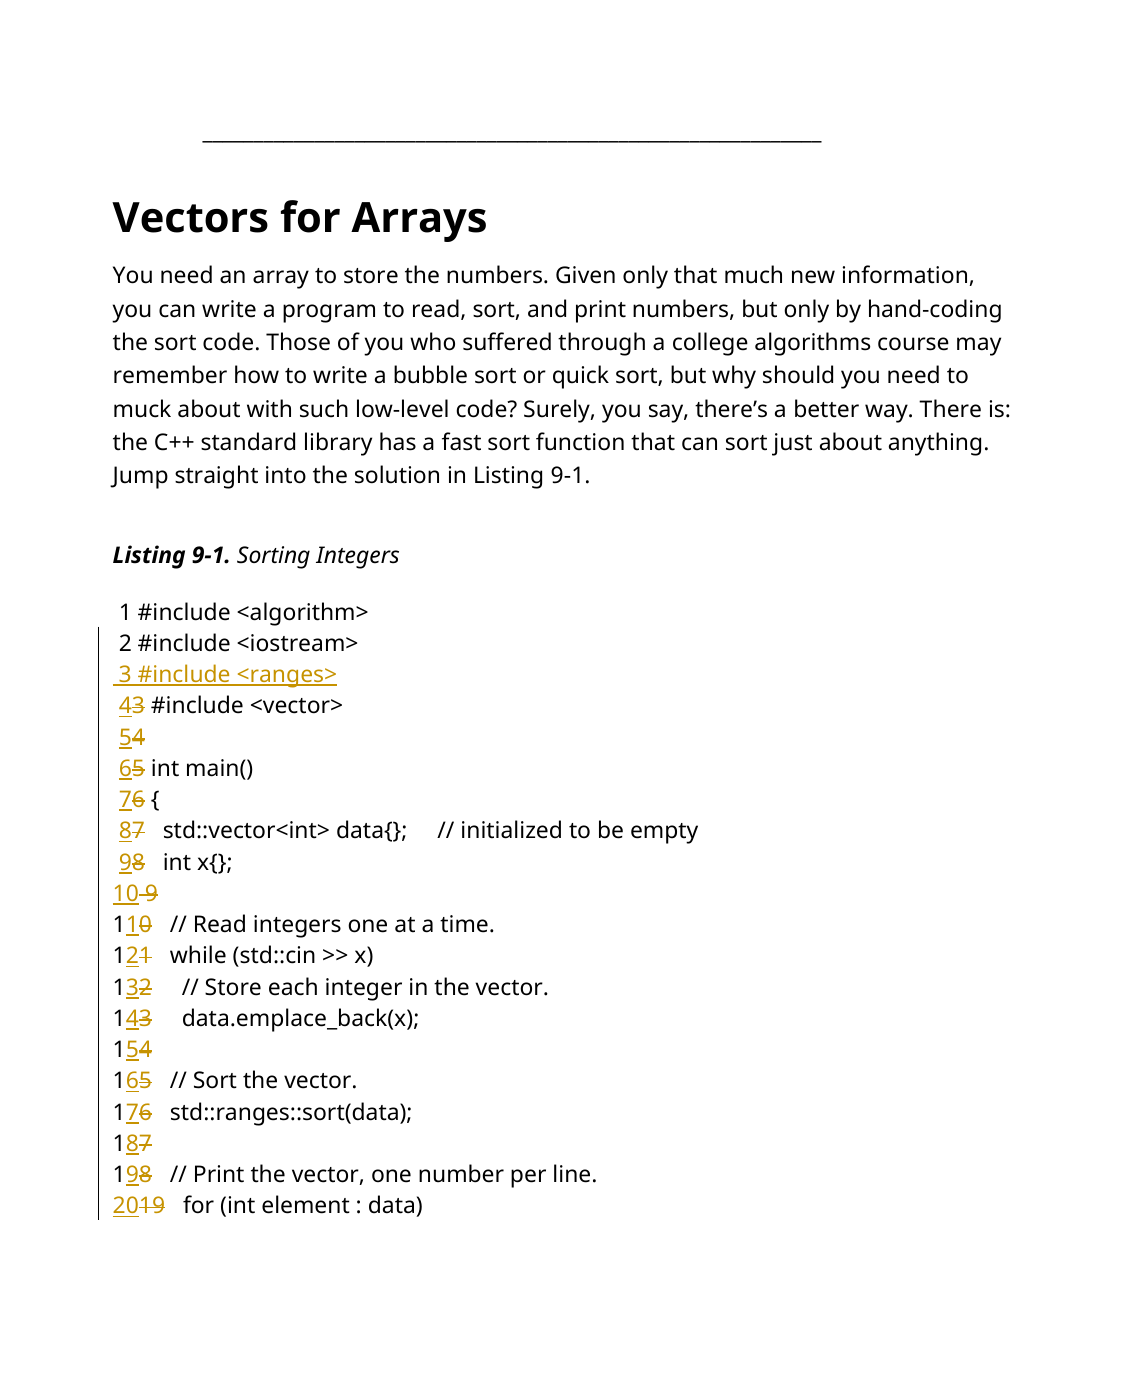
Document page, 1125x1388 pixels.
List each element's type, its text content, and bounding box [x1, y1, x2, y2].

text 14 data.emplace_back(x); [112, 1002, 1012, 1033]
text 7 { [112, 783, 1012, 814]
text 20 for (int element : data) [112, 1189, 1012, 1220]
text 11 // Read integers one at a time. [112, 908, 1012, 939]
text 6 int main() [112, 752, 1012, 783]
text 18 [112, 1127, 1012, 1158]
text 15 [112, 1033, 1012, 1064]
text 2 #include <iostream> [112, 627, 1012, 658]
text 8 std::vector<int> data{}; // initialized to be empty [112, 814, 1012, 845]
text 17 std::ranges::sort(data); [112, 1095, 1012, 1127]
text 9 int x{}; [112, 845, 1012, 877]
subtitle Vectors for Arrays [112, 188, 1012, 245]
text You need an array to store the numbers. Given only that much new information, you can write a program to read, sort, and print numbers, but only by hand-coding the sort code. Those of you who suffered through a college algorithms course may remember how to write a bubble sort or quick sort, but why should you need to muck about with such low-level code? Surely, you say, there’s a better way. There is: the C++ standard library has a fast sort function that can sort just about anything. Jump straight into the solution in Listing 9-1. [112, 257, 1012, 491]
text 5 [112, 720, 1012, 752]
text 10 [112, 877, 1012, 908]
list _____________________________________________________________ [202, 115, 1012, 146]
text 1 #include <algorithm> [112, 595, 1012, 627]
text 19 // Print the vector, one number per line. [112, 1158, 1012, 1189]
text 4 #include <vector> [112, 689, 1012, 720]
text Listing 9-1. Sorting Integers [112, 539, 1012, 570]
text 16 // Sort the vector. [112, 1064, 1012, 1095]
text 3 #include <ranges> [112, 658, 1012, 689]
text 12 while (std::cin >> x) [112, 939, 1012, 970]
text 13 // Store each integer in the vector. [112, 970, 1012, 1002]
